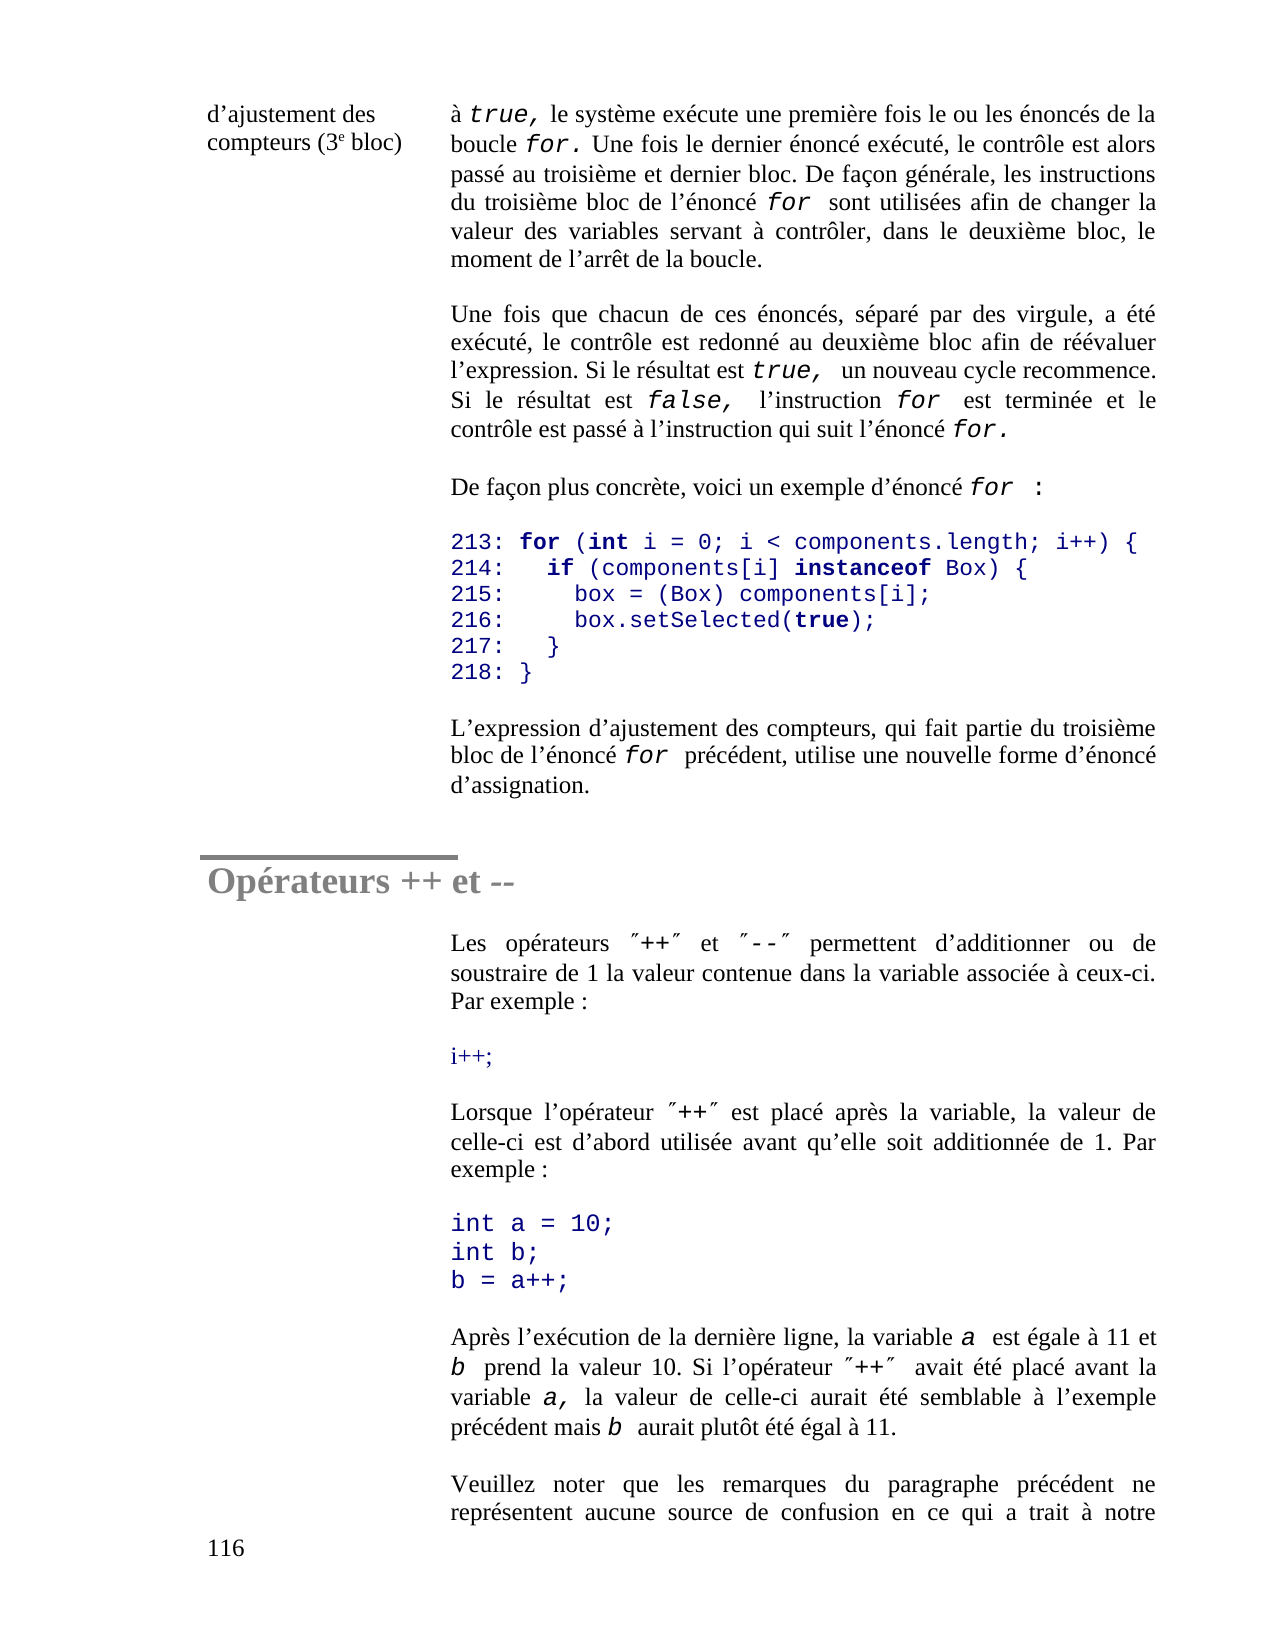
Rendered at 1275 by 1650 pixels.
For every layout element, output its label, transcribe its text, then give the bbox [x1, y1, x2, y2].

table_header i++; [443, 1043, 1164, 1070]
subtitle Opérateurs ++ et -- [207, 860, 1157, 902]
table_header De façon plus concrète, voici un exemple d’énoncé for : [443, 473, 1164, 503]
table_header [200, 855, 458, 860]
table_header [200, 473, 443, 503]
table_header d’ajustement des compteurs (3e bloc) [200, 100, 443, 273]
table_header Les opérateurs ++ et -- permettent d’additionner ou de soustraire de 1 la valeur contenue dans la variable associée à ceux-ci. Par exemple : [443, 930, 1164, 1015]
table_header L’expression d’ajustement des compteurs, qui fait partie du troisième bloc de l’énoncé for précédent, utilise une nouvelle forme d’énoncé d’assignation. [443, 714, 1164, 799]
table_header 213: for (int i = 0; i < components.length; i++) { 214: if (components[i] instanceof Box) { 215: box = (Box) components[i]; 216: box.setSelected(true); 217: } 218: } [443, 531, 1164, 686]
table_header [200, 1211, 443, 1296]
table_header [200, 1043, 443, 1070]
table_header Une fois que chacun de ces énoncés, séparé par des virgule, a été exécuté, le contrôle est redonné au deuxième bloc afin de réévaluer l’expression. Si le résultat est true, un nouveau cycle recommence. Si le résultat est false, l’instruction for est terminée et le contrôle est passé à l’instruction qui suit l’énoncé for. [443, 301, 1164, 445]
table_header Lorsque l’opérateur ++ est placé après la variable, la valeur de celle-ci est d’abord utilisée avant qu’elle soit additionnée de 1. Par exemple : [443, 1098, 1164, 1183]
table_header [200, 531, 443, 686]
table_header [200, 1470, 443, 1526]
table_header Veuillez noter que les remarques du paragraphe précédent ne représentent aucune source de confusion en ce qui a trait à notre [443, 1470, 1164, 1526]
table_header [200, 301, 443, 445]
table_header Après l’exécution de la dernière ligne, la variable a est égale à 11 et b prend la valeur 10. Si l’opérateur ++ avait été placé avant la variable a, la valeur de celle-ci aurait été semblable à l’exemple précédent mais b aurait plutôt été égal à 11. [443, 1324, 1164, 1443]
table_header [200, 714, 443, 799]
table_header int a = 10; int b; b = a++; [443, 1211, 1164, 1296]
table_header à true, le système exécute une première fois le ou les énoncés de la boucle for. Une fois le dernier énoncé exécuté, le contrôle est alors passé au troisième et dernier bloc. De façon générale, les instructions du troisième bloc de l’énoncé for sont utilisées afin de changer la valeur des variables servant à contrôler, dans le deuxième bloc, le moment de l’arrêt de la boucle. [443, 100, 1164, 273]
table_header [200, 1098, 443, 1183]
table_header [200, 1324, 443, 1443]
table_header [200, 930, 443, 1015]
